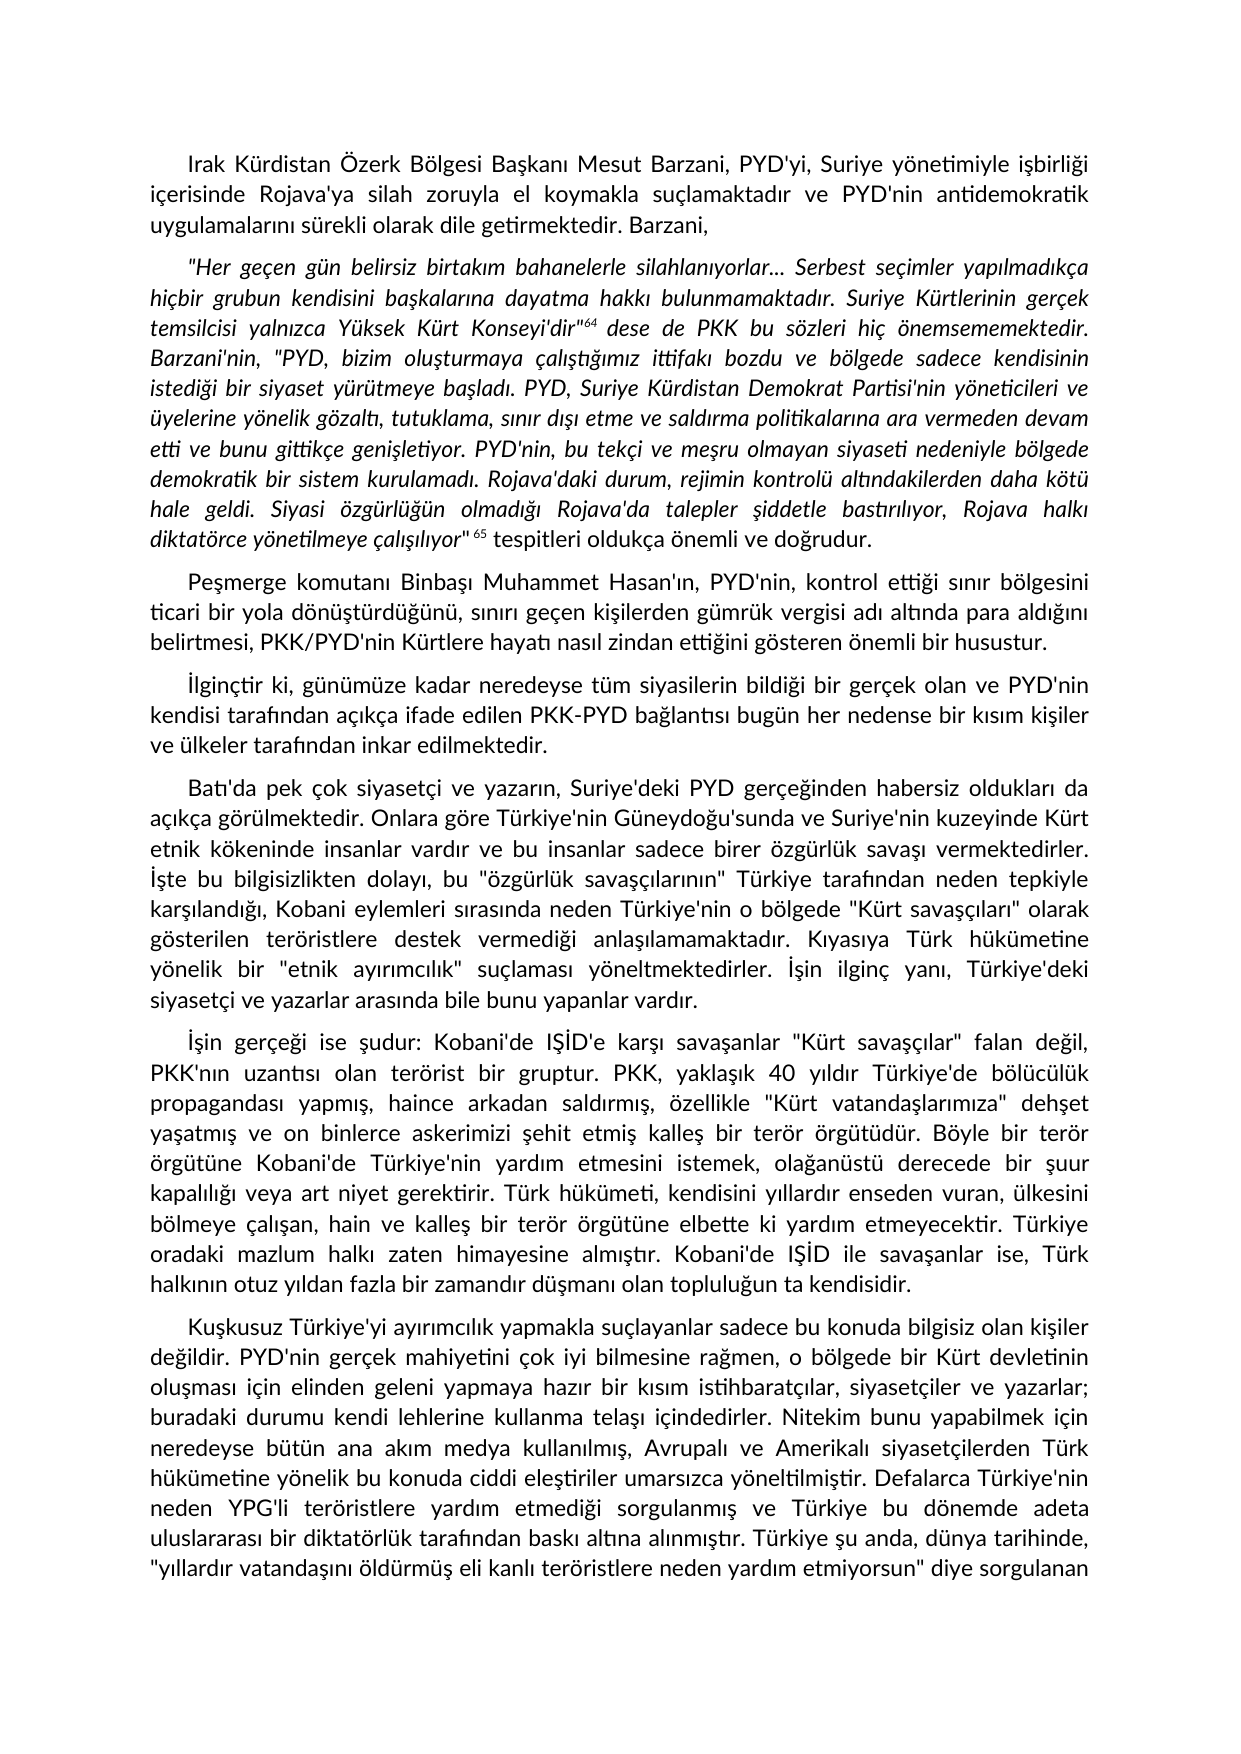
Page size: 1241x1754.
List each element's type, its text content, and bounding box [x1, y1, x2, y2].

text Peşmerge komutanı Binbaşı Muhammet Hasan'ın, PYD'nin, kontrol ettiği sınır bölgesini ticari bir yola dönüştürdüğünü, sınırı geçen kişilerden gümrük vergisi adı altında para aldığını belirtmesi, PKK/PYD'nin Kürtlere hayatı nasıl zindan ettiğini gösteren önemli bir husustur. [150, 568, 1090, 656]
text İlginçtir ki, günümüze kadar neredeyse tüm siyasilerin bildiği bir gerçek olan ve PYD'nin kendisi tarafından açıkça ifade edilen PKK-PYD bağlantısı bugün her nedense bir kısım kişiler ve ülkeler tarafından inkar edilmektedir. [150, 671, 1090, 759]
text Kuşkusuz Türkiye'yi ayırımcılık yapmakla suçlayanlar sadece bu konuda bilgisiz olan kişiler değildir. PYD'nin gerçek mahiyetini çok iyi bilmesine rağmen, o bölgede bir Kürt devletinin oluşması için elinden geleni yapmaya hazır bir kısım istihbaratçılar, siyasetçiler ve yazarlar; buradaki durumu kendi lehlerine kullanma telaşı içindedirler. Nitekim bunu yapabilmek için neredeyse bütün ana akım medya kullanılmış, Avrupalı ve Amerikalı siyasetçilerden Türk hükümetine yönelik bu konuda ciddi eleştiriler umarsızca yöneltilmiştir. Defalarca Türkiye'nin neden YPG'li teröristlere yardım etmediği sorgulanmış ve Türkiye bu dönemde adeta uluslararası bir diktatörlük tarafından baskı altına alınmıştır. Türkiye şu anda, dünya tarihinde, "yıllardır vatandaşını öldürmüş eli kanlı teröristlere neden yardım etmiyorsun" diye sorgulanan [150, 1312, 1090, 1582]
text "Her geçen gün belirsiz birtakım bahanelerle silahlanıyorlar... Serbest seçimler yapılmadıkça hiçbir grubun kendisini başkalarına dayatma hakkı bulunmamaktadır. Suriye Kürtlerinin gerçek temsilcisi yalnızca Yüksek Kürt Konseyi'dir"64 dese de PKK bu sözleri hiç önemsememektedir. Barzani'nin, "PYD, bizim oluşturmaya çalıştığımız ittifakı bozdu ve bölgede sadece kendisinin istediği bir siyaset yürütmeye başladı. PYD, Suriye Kürdistan Demokrat Partisi'nin yöneticileri ve üyelerine yönelik gözaltı, tutuklama, sınır dışı etme ve saldırma politikalarına ara vermeden devam etti ve bunu gittikçe genişletiyor. PYD'nin, bu tekçi ve meşru olmayan siyaseti nedeniyle bölgede demokratik bir sistem kurulamadı. Rojava'daki durum, rejimin kontrolü altındakilerden daha kötü hale geldi. Siyasi özgürlüğün olmadığı Rojava'da talepler şiddetle bastırılıyor, Rojava halkı diktatörce yönetilmeye çalışılıyor" 65 tespitleri oldukça önemli ve doğrudur. [150, 253, 1090, 552]
text Batı'da pek çok siyasetçi ve yazarın, Suriye'deki PYD gerçeğinden habersiz oldukları da açıkça görülmektedir. Onlara göre Türkiye'nin Güneydoğu'sunda ve Suriye'nin kuzeyinde Kürt etnik kökeninde insanlar vardır ve bu insanlar sadece birer özgürlük savaşı vermektedirler. İşte bu bilgisizlikten dolayı, bu "özgürlük savaşçılarının" Türkiye tarafından neden tepkiyle karşılandığı, Kobani eylemleri sırasında neden Türkiye'nin o bölgede "Kürt savaşçıları" olarak gösterilen teröristlere destek vermediği anlaşılamamaktadır. Kıyasıya Türk hükümetine yönelik bir "etnik ayırımcılık" suçlaması yöneltmektedirler. İşin ilginç yanı, Türkiye'deki siyasetçi ve yazarlar arasında bile bunu yapanlar vardır. [150, 774, 1090, 1013]
text Irak Kürdistan Özerk Bölgesi Başkanı Mesut Barzani, PYD'yi, Suriye yönetimiyle işbirliği içerisinde Rojava'ya silah zoruyla el koymakla suçlamaktadır ve PYD'nin antidemokratik uygulamalarını sürekli olarak dile getirmektedir. Barzani, [150, 150, 1090, 238]
text İşin gerçeği ise şudur: Kobani'de IŞİD'e karşı savaşanlar "Kürt savaşçılar" falan değil, PKK'nın uzantısı olan terörist bir gruptur. PKK, yaklaşık 40 yıldır Türkiye'de bölücülük propagandası yapmış, haince arkadan saldırmış, özellikle "Kürt vatandaşlarımıza" dehşet yaşatmış ve on binlerce askerimizi şehit etmiş kalleş bir terör örgütüdür. Böyle bir terör örgütüne Kobani'de Türkiye'nin yardım etmesini istemek, olağanüstü derecede bir şuur kapalılığı veya art niyet gerektirir. Türk hükümeti, kendisini yıllardır enseden vuran, ülkesini bölmeye çalışan, hain ve kalleş bir terör örgütüne elbette ki yardım etmeyecektir. Türkiye oradaki mazlum halkı zaten himayesine almıştır. Kobani'de IŞİD ile savaşanlar ise, Türk halkının otuz yıldan fazla bir zamandır düşmanı olan topluluğun ta kendisidir. [150, 1028, 1090, 1297]
